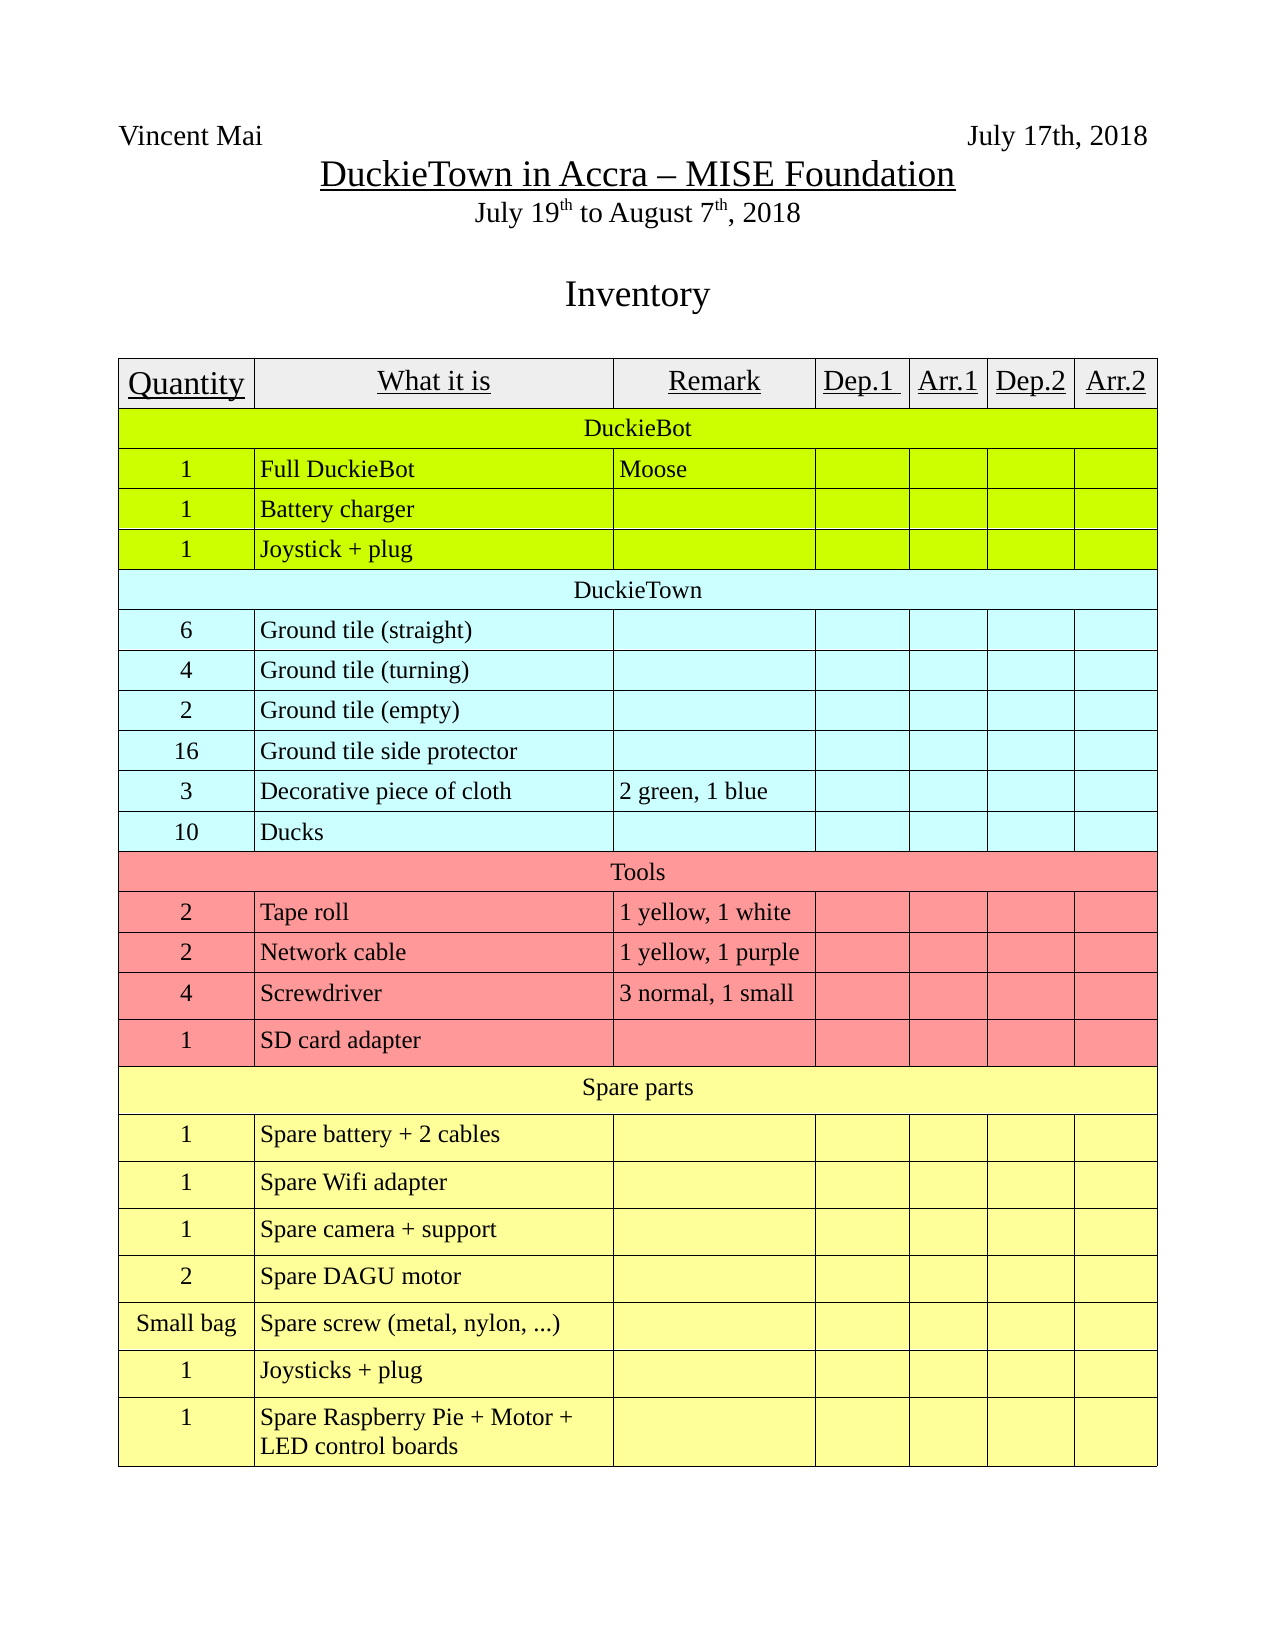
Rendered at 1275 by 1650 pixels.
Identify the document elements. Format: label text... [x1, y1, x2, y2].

table_cell Full DuckieBot [255, 449, 613, 488]
table_cell [910, 1162, 987, 1208]
table_cell [910, 610, 987, 649]
table_cell [910, 1303, 987, 1349]
table_cell [614, 1303, 815, 1349]
table_cell [988, 1209, 1074, 1255]
table_cell 4 [119, 651, 254, 690]
table_cell [816, 771, 909, 811]
table_cell [1075, 1209, 1157, 1255]
table_cell Spare Raspberry Pie + Motor + LED control boards [255, 1398, 613, 1466]
table_cell 1 [119, 530, 254, 569]
table_header Remark [614, 359, 815, 408]
table_cell Ground tile (straight) [255, 610, 613, 649]
table_cell [988, 1303, 1074, 1349]
table_cell [1075, 1162, 1157, 1208]
table_cell [910, 973, 987, 1019]
table_header Dep.2 [988, 359, 1074, 408]
table_cell [614, 651, 815, 690]
table_cell [816, 731, 909, 770]
table_cell [988, 1020, 1074, 1066]
table_cell 1 [119, 1115, 254, 1161]
table_cell 2 [119, 1256, 254, 1302]
table_cell 1 [119, 489, 254, 528]
table_cell [910, 691, 987, 730]
table_cell [988, 449, 1074, 488]
table_cell [910, 1398, 987, 1466]
table_cell Moose [614, 449, 815, 488]
table_cell 2 green, 1 blue [614, 771, 815, 811]
table_cell Ducks [255, 812, 613, 851]
table_cell [910, 1209, 987, 1255]
table_cell [910, 812, 987, 851]
table_cell [1075, 812, 1157, 851]
table_cell Spare DAGU motor [255, 1256, 613, 1302]
table_cell [910, 489, 987, 528]
table_cell Tape roll [255, 892, 613, 932]
table_cell [816, 973, 909, 1019]
text Vincent Mai July 17th, 2018 [118, 118, 1157, 152]
table_cell [816, 1303, 909, 1349]
table_cell [910, 731, 987, 770]
table_cell [988, 1115, 1074, 1161]
table_cell [614, 610, 815, 649]
table_cell [988, 771, 1074, 811]
table_cell [816, 1209, 909, 1255]
table_cell Spare camera + support [255, 1209, 613, 1255]
table_cell 3 [119, 771, 254, 811]
table_cell [816, 1162, 909, 1208]
table_cell Small bag [119, 1303, 254, 1349]
table_cell [816, 1351, 909, 1397]
table_cell [1075, 1398, 1157, 1466]
table_cell [1075, 933, 1157, 972]
table_cell 1 [119, 1020, 254, 1066]
table_cell 2 [119, 892, 254, 932]
table_cell [816, 449, 909, 488]
text DuckieTown in Accra – MISE Foundation [118, 152, 1157, 195]
table_cell [988, 691, 1074, 730]
table_cell [816, 610, 909, 649]
table_cell [988, 530, 1074, 569]
table_cell [988, 892, 1074, 932]
table_cell [1075, 771, 1157, 811]
table_cell [614, 1115, 815, 1161]
table_cell [816, 812, 909, 851]
table_cell [614, 1256, 815, 1302]
table_cell SD card adapter [255, 1020, 613, 1066]
table_header What it is [255, 359, 613, 408]
table_cell DuckieTown [119, 570, 1157, 609]
table_cell 1 [119, 1209, 254, 1255]
table_cell [614, 812, 815, 851]
table_cell [988, 731, 1074, 770]
table_cell 1 [119, 1162, 254, 1208]
table_cell 10 [119, 812, 254, 851]
table_cell Ground tile (turning) [255, 651, 613, 690]
table_cell [988, 651, 1074, 690]
table_cell [988, 1162, 1074, 1208]
table_cell [988, 1351, 1074, 1397]
table_cell Tools [119, 852, 1157, 891]
table_cell [910, 933, 987, 972]
table_cell [988, 973, 1074, 1019]
table_header Dep.1 [816, 359, 909, 408]
table_cell [910, 892, 987, 932]
text July 19th to August 7th, 2018 [118, 195, 1157, 228]
table_cell [1075, 731, 1157, 770]
table_cell [910, 771, 987, 811]
table_cell 2 [119, 691, 254, 730]
table_cell Spare battery + 2 cables [255, 1115, 613, 1161]
table_cell [910, 1256, 987, 1302]
table_cell [1075, 449, 1157, 488]
table_cell [1075, 1303, 1157, 1349]
table_cell 6 [119, 610, 254, 649]
table_cell [988, 1398, 1074, 1466]
table_cell [1075, 1115, 1157, 1161]
table_cell [816, 1020, 909, 1066]
table_cell 3 normal, 1 small [614, 973, 815, 1019]
table_cell Network cable [255, 933, 613, 972]
table_cell 1 yellow, 1 white [614, 892, 815, 932]
table_cell [1075, 1351, 1157, 1397]
table_cell [816, 691, 909, 730]
table_cell [614, 1209, 815, 1255]
table_cell [614, 731, 815, 770]
table_cell [614, 1351, 815, 1397]
table_cell [1075, 973, 1157, 1019]
table_cell [1075, 691, 1157, 730]
table_cell [614, 1162, 815, 1208]
table_cell 2 [119, 933, 254, 972]
table_cell [614, 1398, 815, 1466]
table_cell Screwdriver [255, 973, 613, 1019]
table_cell [988, 610, 1074, 649]
table_cell [614, 530, 815, 569]
table_cell [614, 691, 815, 730]
table_cell [816, 489, 909, 528]
table_cell 16 [119, 731, 254, 770]
table_cell 1 [119, 449, 254, 488]
table_cell [988, 489, 1074, 528]
table_cell 1 yellow, 1 purple [614, 933, 815, 972]
table_cell [816, 651, 909, 690]
table_header Arr.1 [910, 359, 987, 408]
table_cell [816, 530, 909, 569]
table_cell [816, 1256, 909, 1302]
table_cell [988, 1256, 1074, 1302]
table_cell [816, 1398, 909, 1466]
table_cell Joystick + plug [255, 530, 613, 569]
table_cell 4 [119, 973, 254, 1019]
table_cell 1 [119, 1351, 254, 1397]
table_cell [1075, 1256, 1157, 1302]
table_cell [816, 933, 909, 972]
table_cell [1075, 1020, 1157, 1066]
table_cell [910, 1115, 987, 1161]
table_cell Spare screw (metal, nylon, ...) [255, 1303, 613, 1349]
table_cell [910, 1351, 987, 1397]
table_cell [910, 530, 987, 569]
table_cell [614, 1020, 815, 1066]
table_cell [910, 651, 987, 690]
table_header Quantity [119, 359, 254, 408]
table_cell [910, 1020, 987, 1066]
table_cell Ground tile side protector [255, 731, 613, 770]
table_cell Ground tile (empty) [255, 691, 613, 730]
table_cell Battery charger [255, 489, 613, 528]
table_cell [1075, 530, 1157, 569]
text Inventory [118, 271, 1157, 314]
table_cell [910, 449, 987, 488]
table_cell Spare parts [119, 1067, 1157, 1113]
table_cell [1075, 489, 1157, 528]
table_cell [1075, 651, 1157, 690]
table_cell [614, 489, 815, 528]
table_cell [988, 812, 1074, 851]
table_cell Decorative piece of cloth [255, 771, 613, 811]
table_cell Joysticks + plug [255, 1351, 613, 1397]
table_cell [816, 1115, 909, 1161]
table_cell 1 [119, 1398, 254, 1466]
table_cell DuckieBot [119, 409, 1157, 448]
table_header Arr.2 [1075, 359, 1157, 408]
table_cell [1075, 892, 1157, 932]
table_cell [988, 933, 1074, 972]
table_cell Spare Wifi adapter [255, 1162, 613, 1208]
table_cell [1075, 610, 1157, 649]
table_cell [816, 892, 909, 932]
